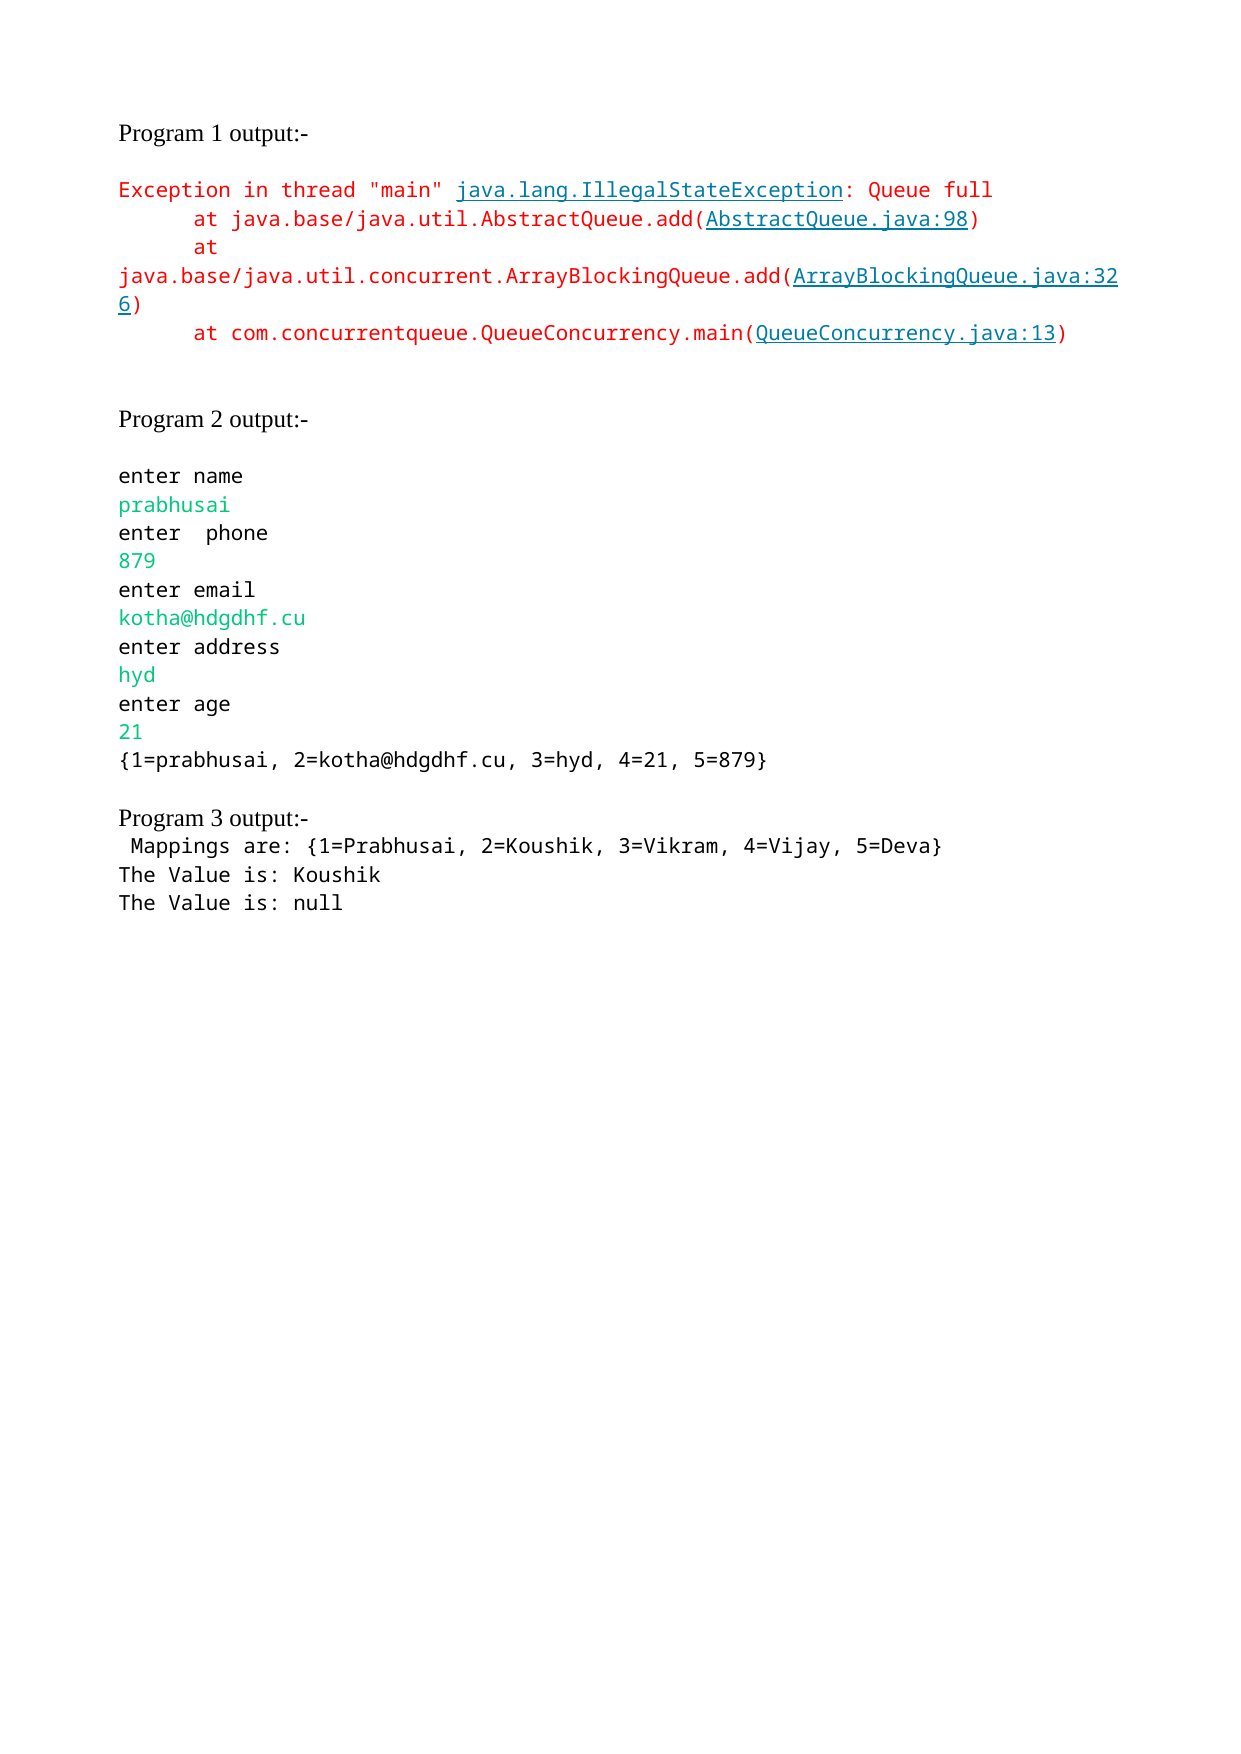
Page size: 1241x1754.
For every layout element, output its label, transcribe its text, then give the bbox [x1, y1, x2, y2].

text enter name [118, 461, 1122, 490]
text enter address [118, 632, 1122, 660]
text prabhusai [118, 490, 1122, 518]
text Mappings are: {1=Prabhusai, 2=Koushik, 3=Vikram, 4=Vijay, 5=Deva} [118, 832, 1122, 860]
text at com.concurrentqueue.QueueConcurrency.main(QueueConcurrency.java:13) [118, 318, 1122, 346]
text Program 1 output:- [118, 118, 1122, 147]
text Program 2 output:- [118, 404, 1122, 432]
text The Value is: Koushik [118, 860, 1122, 888]
text The Value is: null [118, 888, 1122, 917]
text {1=prabhusai, 2=kotha@hdgdhf.cu, 3=hyd, 4=21, 5=879} [118, 746, 1122, 774]
text kotha@hdgdhf.cu [118, 603, 1122, 632]
text enter age [118, 689, 1122, 717]
text enter email [118, 575, 1122, 603]
text Exception in thread "main" java.lang.IllegalStateException: Queue full [118, 176, 1122, 204]
text 879 [118, 547, 1122, 575]
text enter phone [118, 518, 1122, 547]
text hyd [118, 660, 1122, 689]
text 21 [118, 717, 1122, 746]
text at java.base/java.util.concurrent.ArrayBlockingQueue.add(ArrayBlockingQueue.java:326) [118, 232, 1122, 318]
text Program 3 output:- [118, 803, 1122, 832]
text at java.base/java.util.AbstractQueue.add(AbstractQueue.java:98) [118, 204, 1122, 232]
